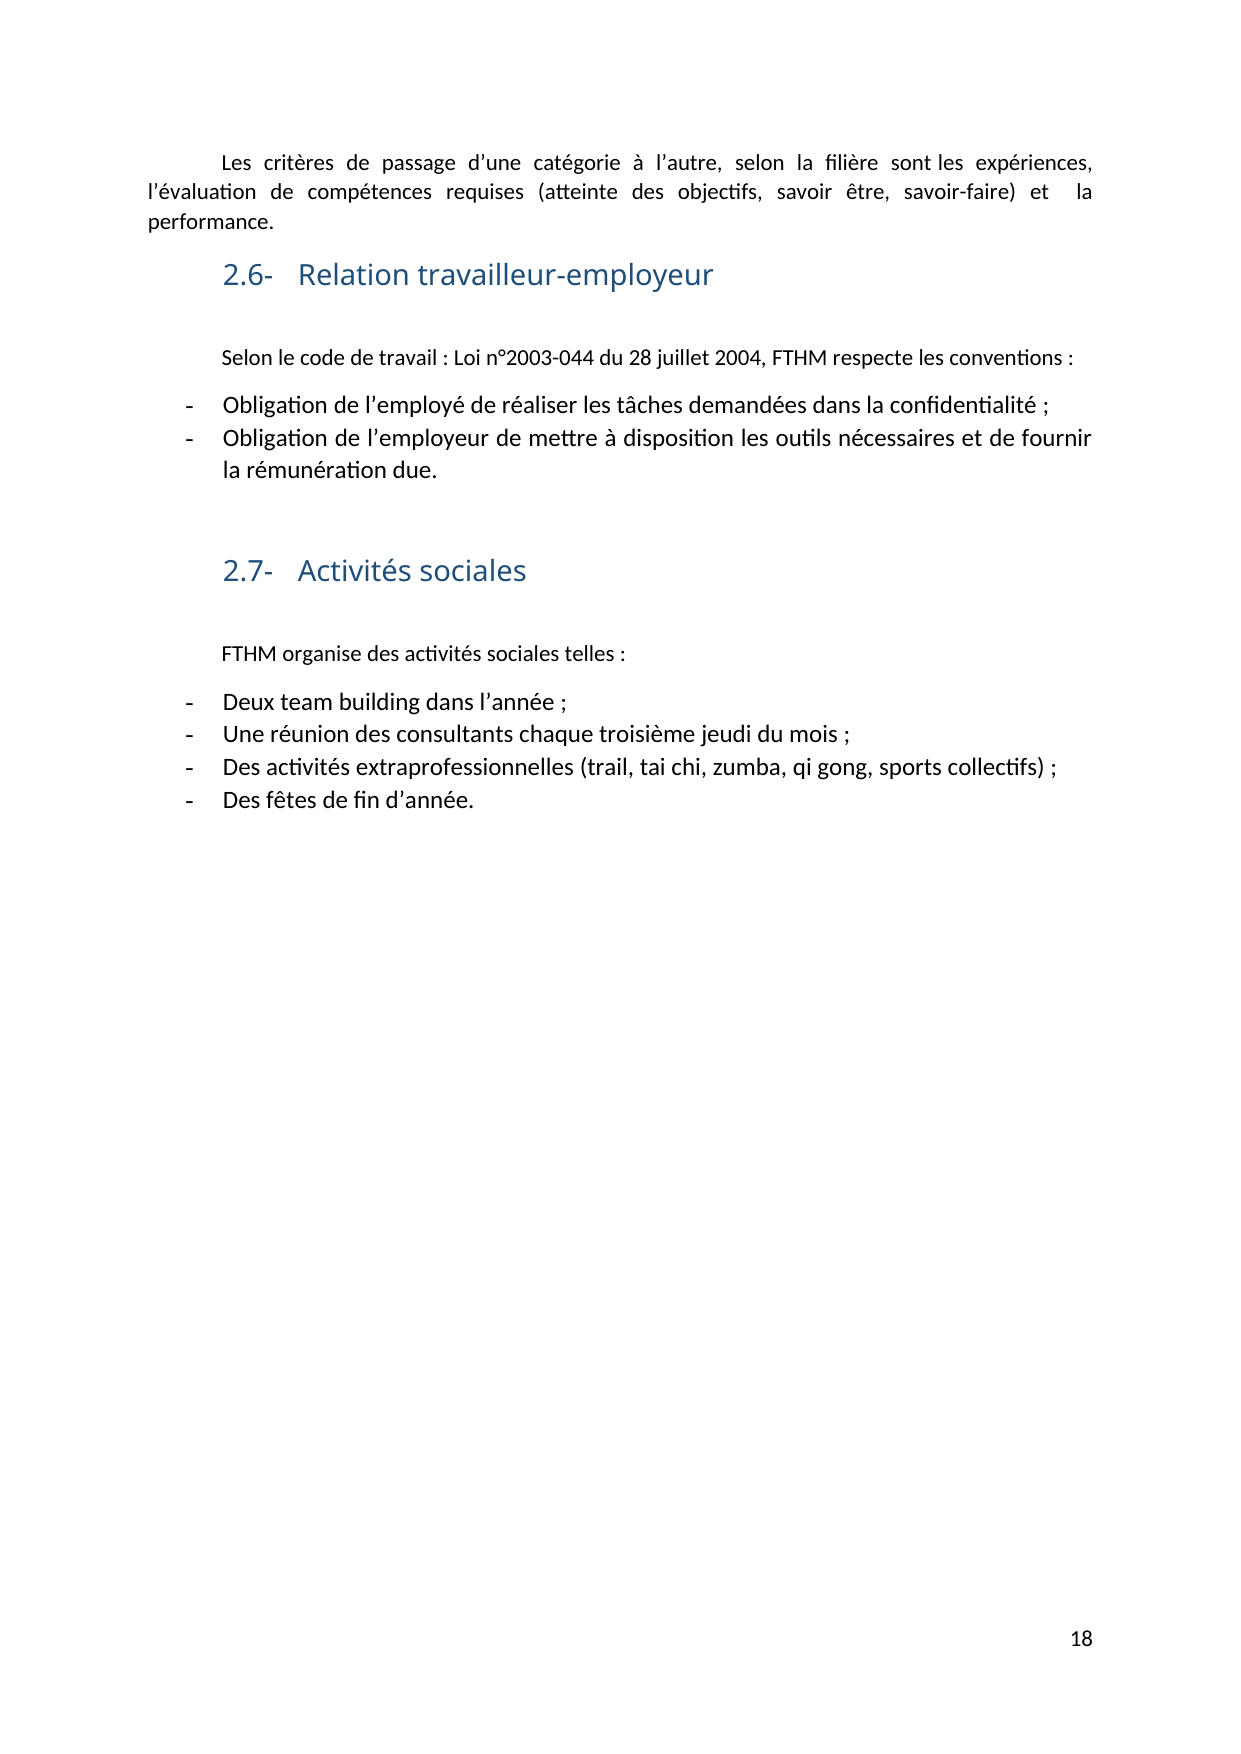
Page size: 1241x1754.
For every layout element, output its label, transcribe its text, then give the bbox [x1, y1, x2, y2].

list Obligation de l’employeur de mettre à disposition les outils nécessaires et de fournir la rémunération due. [185, 422, 1093, 485]
subtitle Activités sociales [223, 551, 1093, 590]
list Une réunion des consultants chaque troisième jeudi du mois ; [185, 719, 1093, 749]
list Deux team building dans l’année ; [185, 686, 1093, 717]
subtitle Relation travailleur-employeur [223, 254, 1093, 294]
list Des fêtes de fin d’année. [185, 784, 1093, 814]
text FTHM organise des activités sociales telles : [148, 639, 1093, 667]
text Les critères de passage d’une catégorie à l’autre, selon la filière sont les expériences, l’évaluation de compétences requises (atteinte des objectifs, savoir être, savoir-faire) et la performance. [148, 148, 1093, 235]
list Obligation de l’employé de réaliser les tâches demandées dans la confidentialité ; [185, 389, 1093, 420]
text Selon le code de travail : Loi n°2003-044 du 28 juillet 2004, FTHM respecte les conventions : [148, 343, 1093, 371]
list Des activités extraprofessionnelles (trail, tai chi, zumba, qi gong, sports collectifs) ; [185, 751, 1093, 782]
